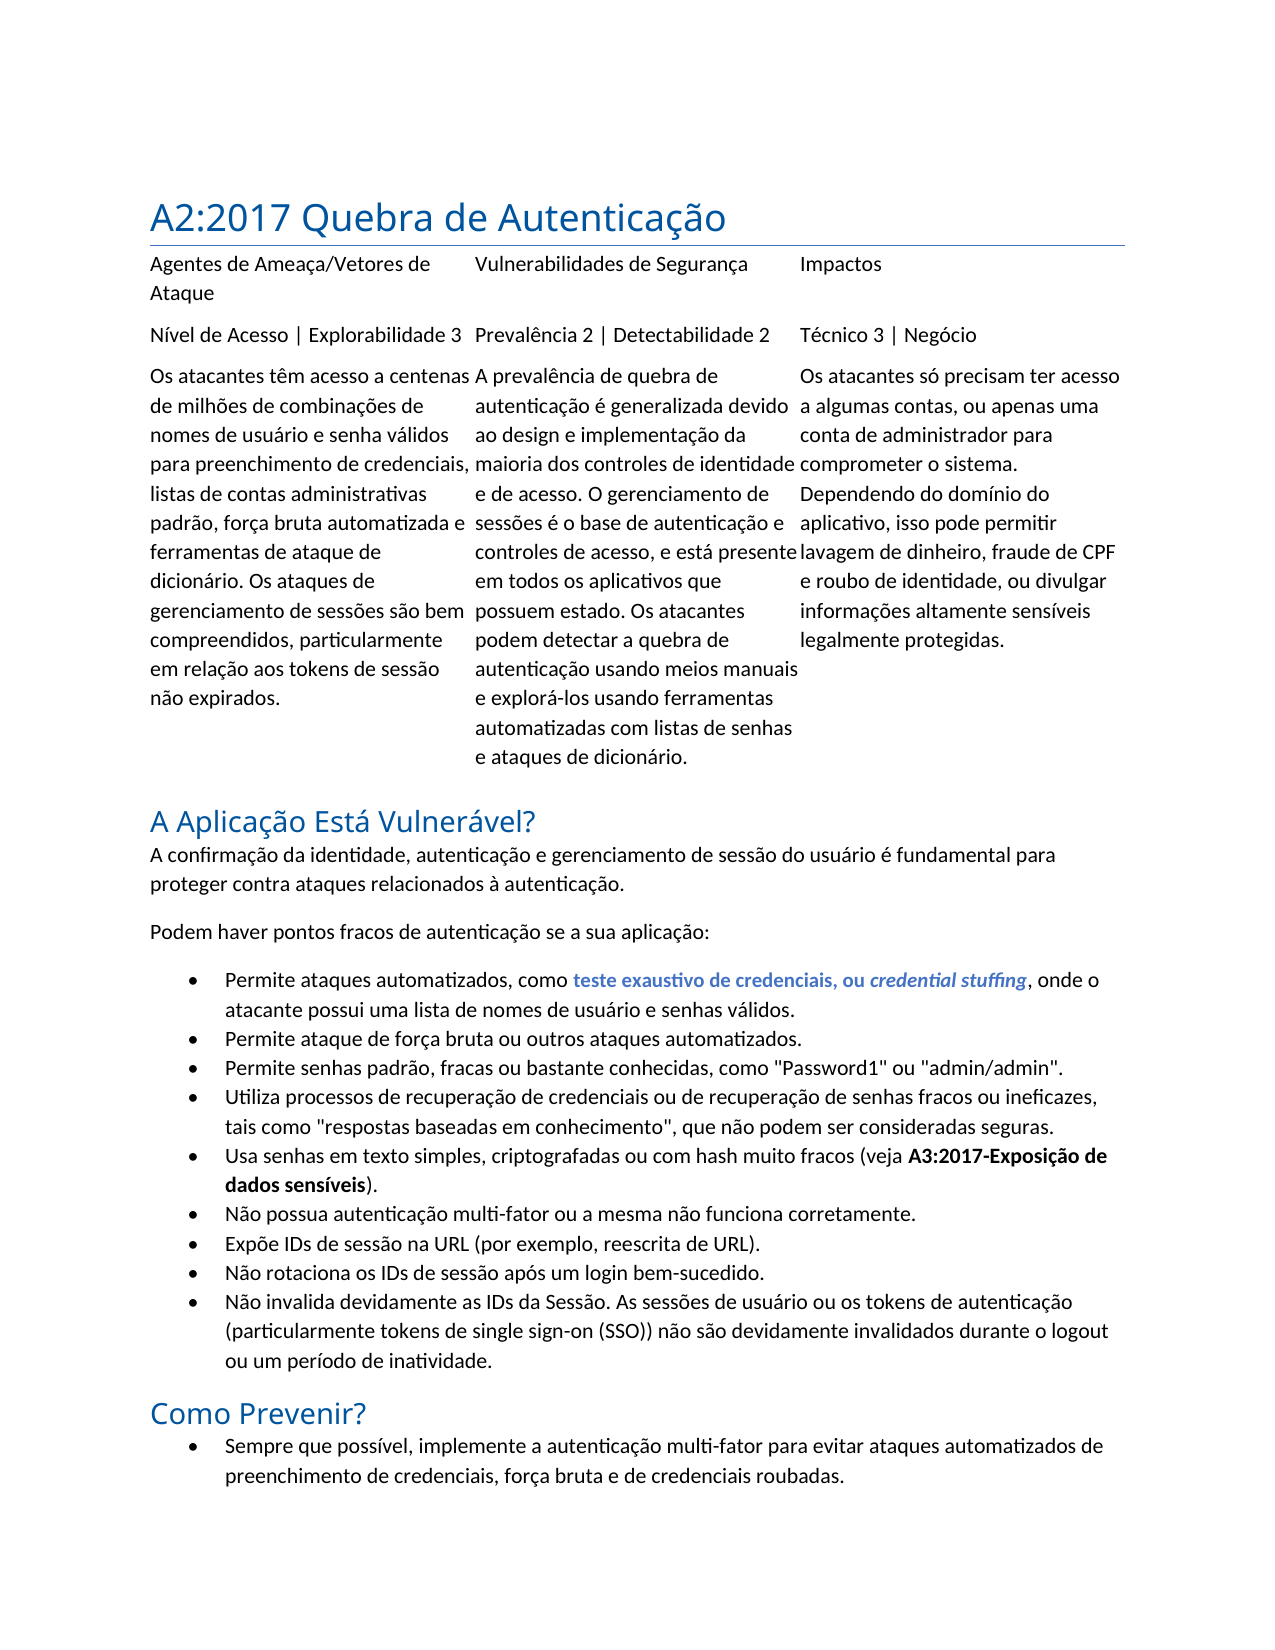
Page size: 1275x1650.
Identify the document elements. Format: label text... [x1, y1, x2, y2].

list Expõe IDs de sessão na URL (por exemplo, reescrita de URL). [187, 1230, 1125, 1257]
table_cell A prevalência de quebra de autenticação é generalizada devido ao design e implementação da maioria dos controles de identidade e de acesso. O gerenciamento de sessões é o base de autenticação e controles de acesso, e está presente em todos os aplicativos que possuem estado. Os atacantes podem detectar a quebra de autenticação usando meios manuais e explorá-los usando ferramentas automatizadas com listas de senhas e ataques de dicionário. [475, 363, 800, 785]
list Sempre que possível, implemente a autenticação multi-fator para evitar ataques automatizados de preenchimento de credenciais, força bruta e de credenciais roubadas. [187, 1433, 1125, 1488]
text A confirmação da identidade, autenticação e gerenciamento de sessão do usuário é fundamental para proteger contra ataques relacionados à autenticação. [150, 841, 1125, 897]
list Usa senhas em texto simples, criptografadas ou com hash muito fracos (veja A3:2017-Exposição de dados sensíveis). [187, 1142, 1125, 1198]
table_header Vulnerabilidades de Segurança [475, 250, 800, 321]
list Não invalida devidamente as IDs da Sessão. As sessões de usuário ou os tokens de autenticação (particularmente tokens de single sign-on (SSO)) não são devidamente invalidados durante o logout ou um período de inatividade. [187, 1288, 1125, 1374]
table_cell Os atacantes têm acesso a centenas de milhões de combinações de nomes de usuário e senha válidos para preenchimento de credenciais, listas de contas administrativas padrão, força bruta automatizada e ferramentas de ataque de dicionário. Os ataques de gerenciamento de sessões são bem compreendidos, particularmente em relação aos tokens de sessão não expirados. [150, 363, 475, 785]
table_header Agentes de Ameaça/Vetores de Ataque [150, 250, 475, 321]
table_cell Técnico 3 | Negócio [800, 321, 1125, 363]
subtitle A2:2017 Quebra de Autenticação [150, 192, 1125, 245]
table_cell Nível de Acesso | Explorabilidade 3 [150, 321, 475, 363]
list Utiliza processos de recuperação de credenciais ou de recuperação de senhas fracos ou ineficazes, tais como "respostas baseadas em conhecimento", que não podem ser consideradas seguras. [187, 1083, 1125, 1139]
subtitle Como Prevenir? [150, 1393, 1125, 1433]
table_cell Os atacantes só precisam ter acesso a algumas contas, ou apenas uma conta de administrador para comprometer o sistema. Dependendo do domínio do aplicativo, isso pode permitir lavagem de dinheiro, fraude de CPF e roubo de identidade, ou divulgar informações altamente sensíveis legalmente protegidas. [800, 363, 1125, 785]
list Não rotaciona os IDs de sessão após um login bem-sucedido. [187, 1259, 1125, 1286]
subtitle A Aplicação Está Vulnerável? [150, 801, 1125, 841]
list Não possua autenticação multi-fator ou a mesma não funciona corretamente. [187, 1201, 1125, 1227]
list Permite senhas padrão, fracas ou bastante conhecidas, como "Password1" ou "admin/admin". [187, 1054, 1125, 1081]
list Permite ataque de força bruta ou outros ataques automatizados. [187, 1025, 1125, 1052]
list Permite ataques automatizados, como teste exaustivo de credenciais, ou credential stuffing, onde o atacante possui uma lista de nomes de usuário e senhas válidos. [187, 966, 1125, 1022]
text Podem haver pontos fracos de autenticação se a sua aplicação: [150, 918, 1125, 945]
table_cell Prevalência 2 | Detectabilidade 2 [475, 321, 800, 363]
table_header Impactos [800, 250, 1125, 321]
